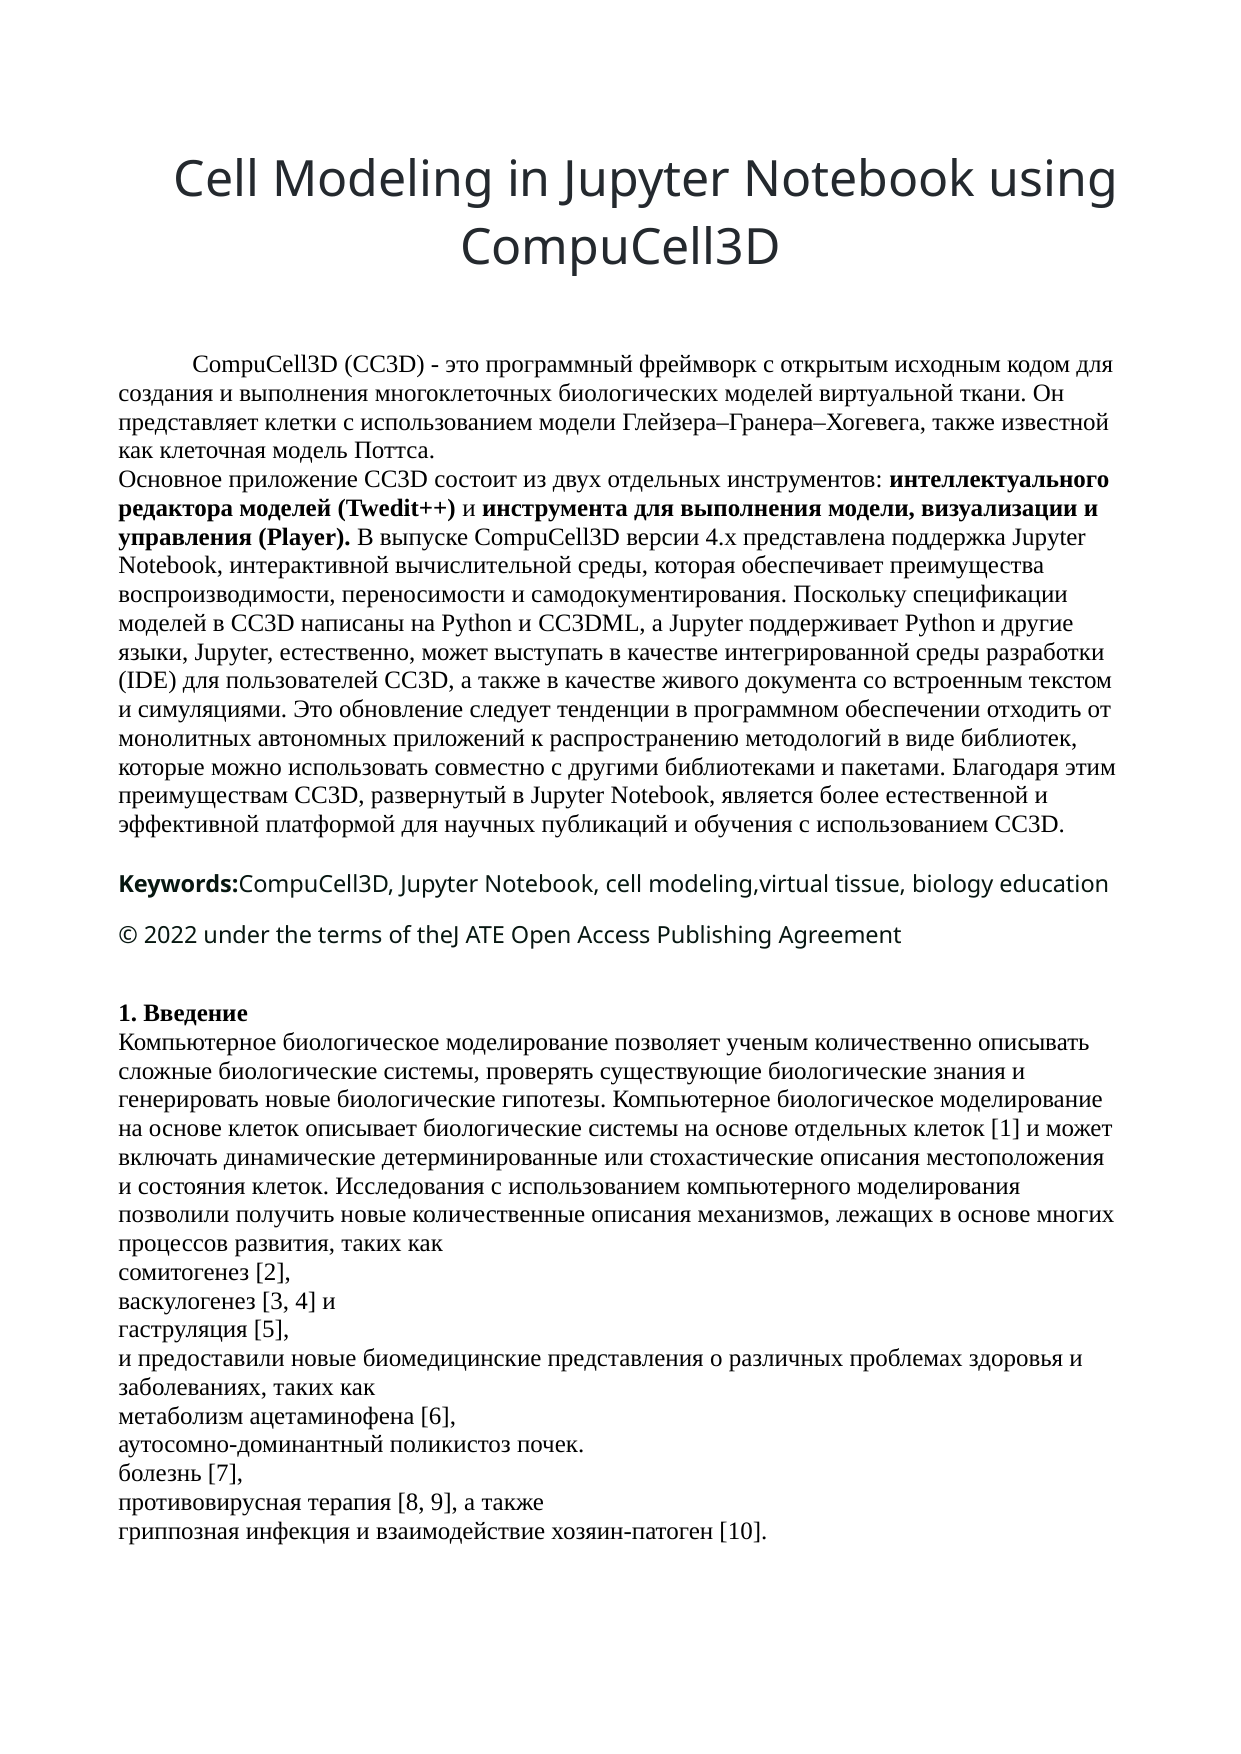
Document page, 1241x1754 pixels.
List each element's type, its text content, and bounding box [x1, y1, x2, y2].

text гриппозная инфекция и взаимодействие хозяин-патоген [10]. [118, 1516, 1122, 1544]
text сомитогенез [2], [118, 1257, 1122, 1286]
text 1. Введение [118, 998, 1122, 1027]
text гаструляция [5], [118, 1314, 1122, 1343]
text васкулогенез [3, 4] и [118, 1286, 1122, 1314]
subtitle Cell Modeling in Jupyter Notebook using CompuCell3D [118, 143, 1122, 279]
text Keywords:CompuCell3D, Jupyter Notebook, cell modeling,virtual tissue, biology education [118, 867, 1122, 899]
text болезнь [7], [118, 1458, 1122, 1487]
text аутосомно-доминантный поликистоз почек. [118, 1429, 1122, 1458]
text и предоставили новые биомедицинские представления о различных проблемах здоровья и заболеваниях, таких как [118, 1343, 1122, 1401]
text © 2022 under the terms of theJ ATE Open Access Publishing Agreement [118, 918, 1122, 950]
text Компьютерное биологическое моделирование позволяет ученым количественно описывать сложные биологические системы, проверять существующие биологические знания и генерировать новые биологические гипотезы. Компьютерное биологическое моделирование на основе клеток описывает биологические системы на основе отдельных клеток [1] и может включать динамические детерминированные или стохастические описания местоположения и состояния клеток. Исследования с использованием компьютерного моделирования позволили получить новые количественные описания механизмов, лежащих в основе многих процессов развития, таких как [118, 1027, 1122, 1257]
text CompuCell3D (CC3D) - это программный фреймворк с открытым исходным кодом для создания и выполнения многоклеточных биологических моделей виртуальной ткани. Он представляет клетки с использованием модели Глейзера–Гранера–Хогевега, также известной как клеточная модель Поттса. [118, 349, 1122, 464]
text противовирусная терапия [8, 9], а также [118, 1487, 1122, 1516]
text метаболизм ацетаминофена [6], [118, 1401, 1122, 1429]
text Основное приложение CC3D состоит из двух отдельных инструментов: интеллектуального редактора моделей (Twedit++) и инструмента для выполнения модели, визуализации и управления (Player). В выпуске CompuCell3D версии 4.x представлена поддержка Jupyter Notebook, интерактивной вычислительной среды, которая обеспечивает преимущества воспроизводимости, переносимости и самодокументирования. Поскольку спецификации моделей в CC3D написаны на Python и CC3DML, а Jupyter поддерживает Python и другие языки, Jupyter, естественно, может выступать в качестве интегрированной среды разработки (IDE) для пользователей CC3D, а также в качестве живого документа со встроенным текстом и симуляциями. Это обновление следует тенденции в программном обеспечении отходить от монолитных автономных приложений к распространению методологий в виде библиотек, которые можно использовать совместно с другими библиотеками и пакетами. Благодаря этим преимуществам CC3D, развернутый в Jupyter Notebook, является более естественной и эффективной платформой для научных публикаций и обучения с использованием CC3D. [118, 464, 1122, 838]
